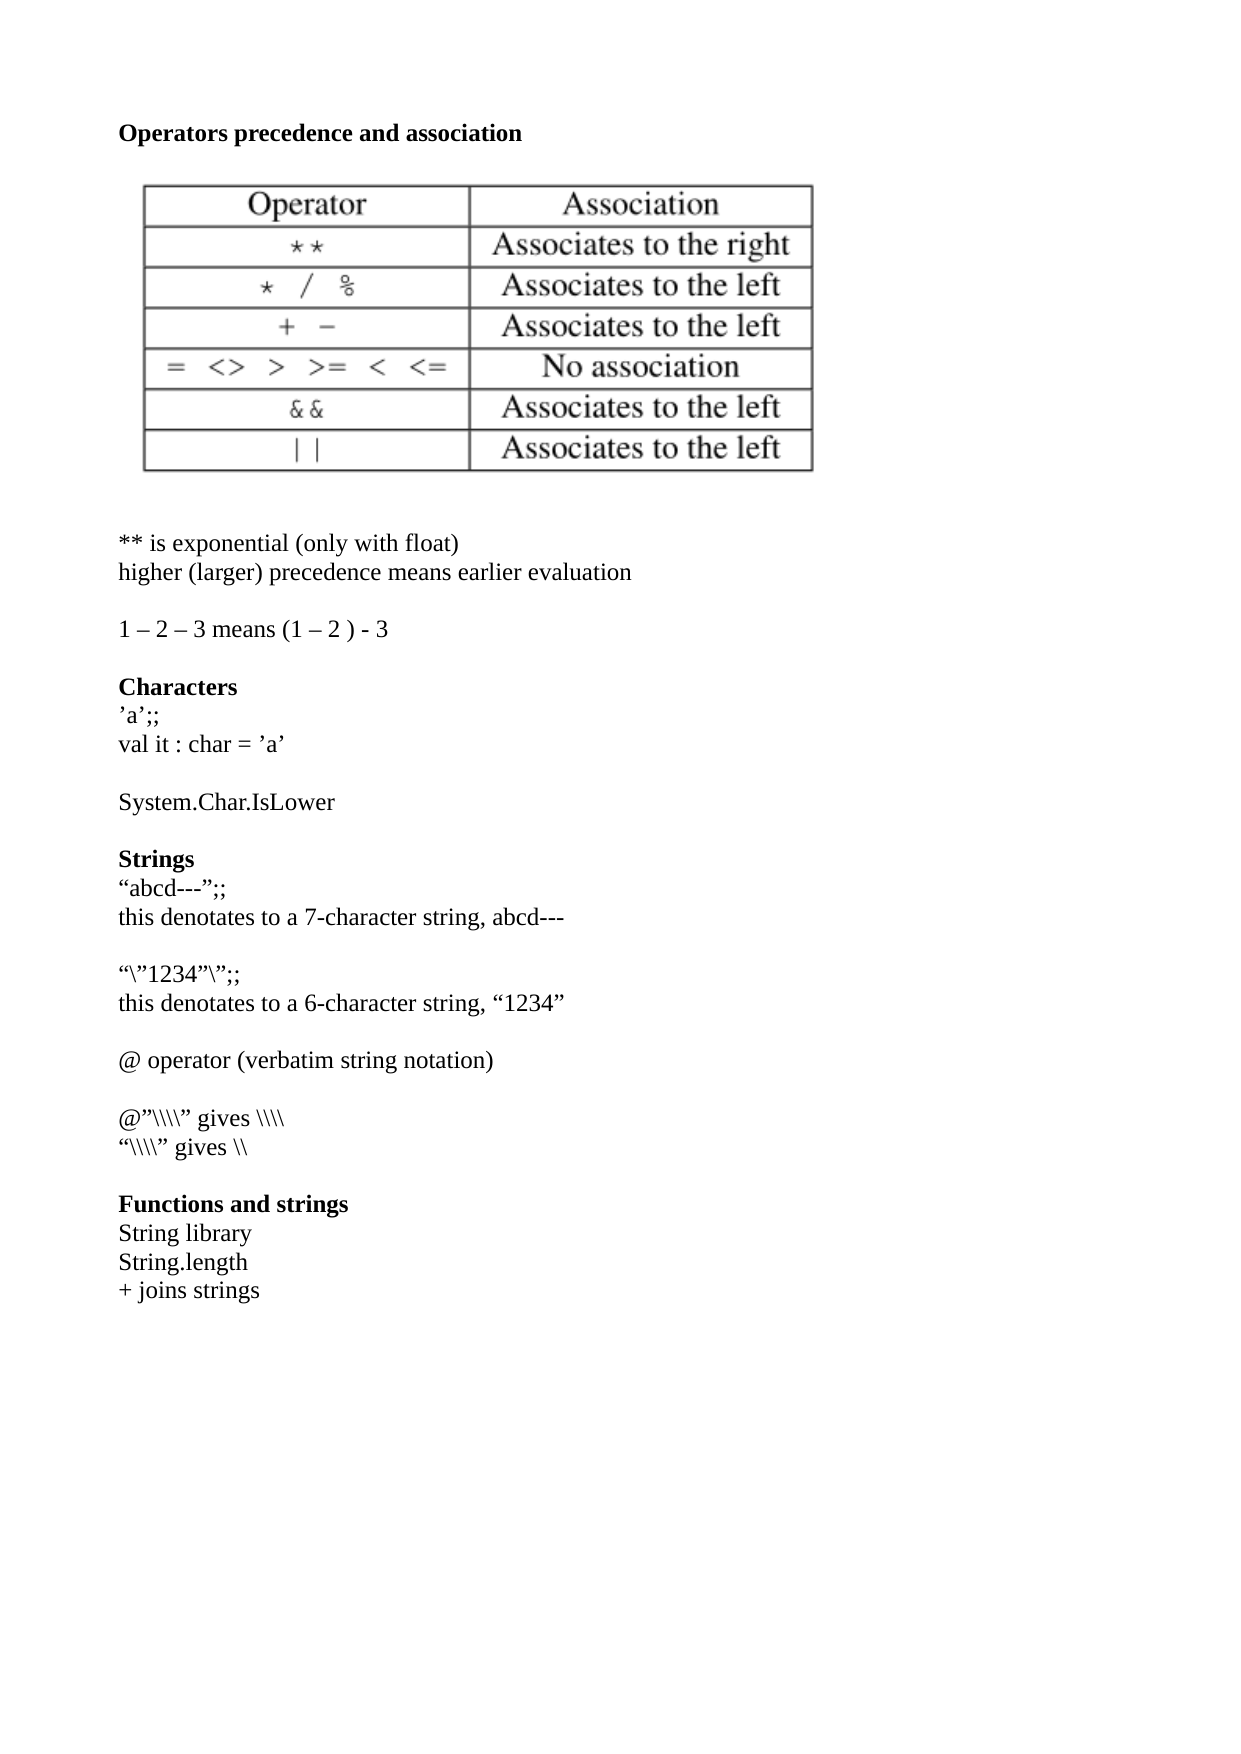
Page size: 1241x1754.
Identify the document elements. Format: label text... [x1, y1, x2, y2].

text String.length [118, 1247, 1122, 1276]
text Strings [118, 844, 1122, 873]
text val it : char = ’a’ [118, 729, 1122, 758]
text this denotates to a 6-character string, “1234” [118, 988, 1122, 1017]
text “\”1234”\”;; [118, 959, 1122, 988]
text Functions and strings [118, 1189, 1122, 1218]
text @ operator (verbatim string notation) [118, 1046, 1122, 1074]
text “abcd---”;; [118, 873, 1122, 902]
text this denotates to a 7-character string, abcd--- [118, 902, 1122, 931]
text + joins strings [118, 1276, 1122, 1304]
text 1 – 2 – 3 means (1 – 2 ) - 3 [118, 614, 1122, 643]
text Operators precedence and association [118, 118, 1122, 147]
text ’a’;; [118, 701, 1122, 729]
text String library [118, 1218, 1122, 1247]
text higher (larger) precedence means earlier evaluation [118, 557, 1122, 586]
text System.Char.IsLower [118, 787, 1122, 816]
text “\\\\” gives \\ [118, 1132, 1122, 1161]
text ** is exponential (only with float) [118, 528, 1122, 557]
picture [118, 175, 853, 487]
text @”\\\\” gives \\\\ [118, 1103, 1122, 1132]
text Characters [118, 672, 1122, 701]
